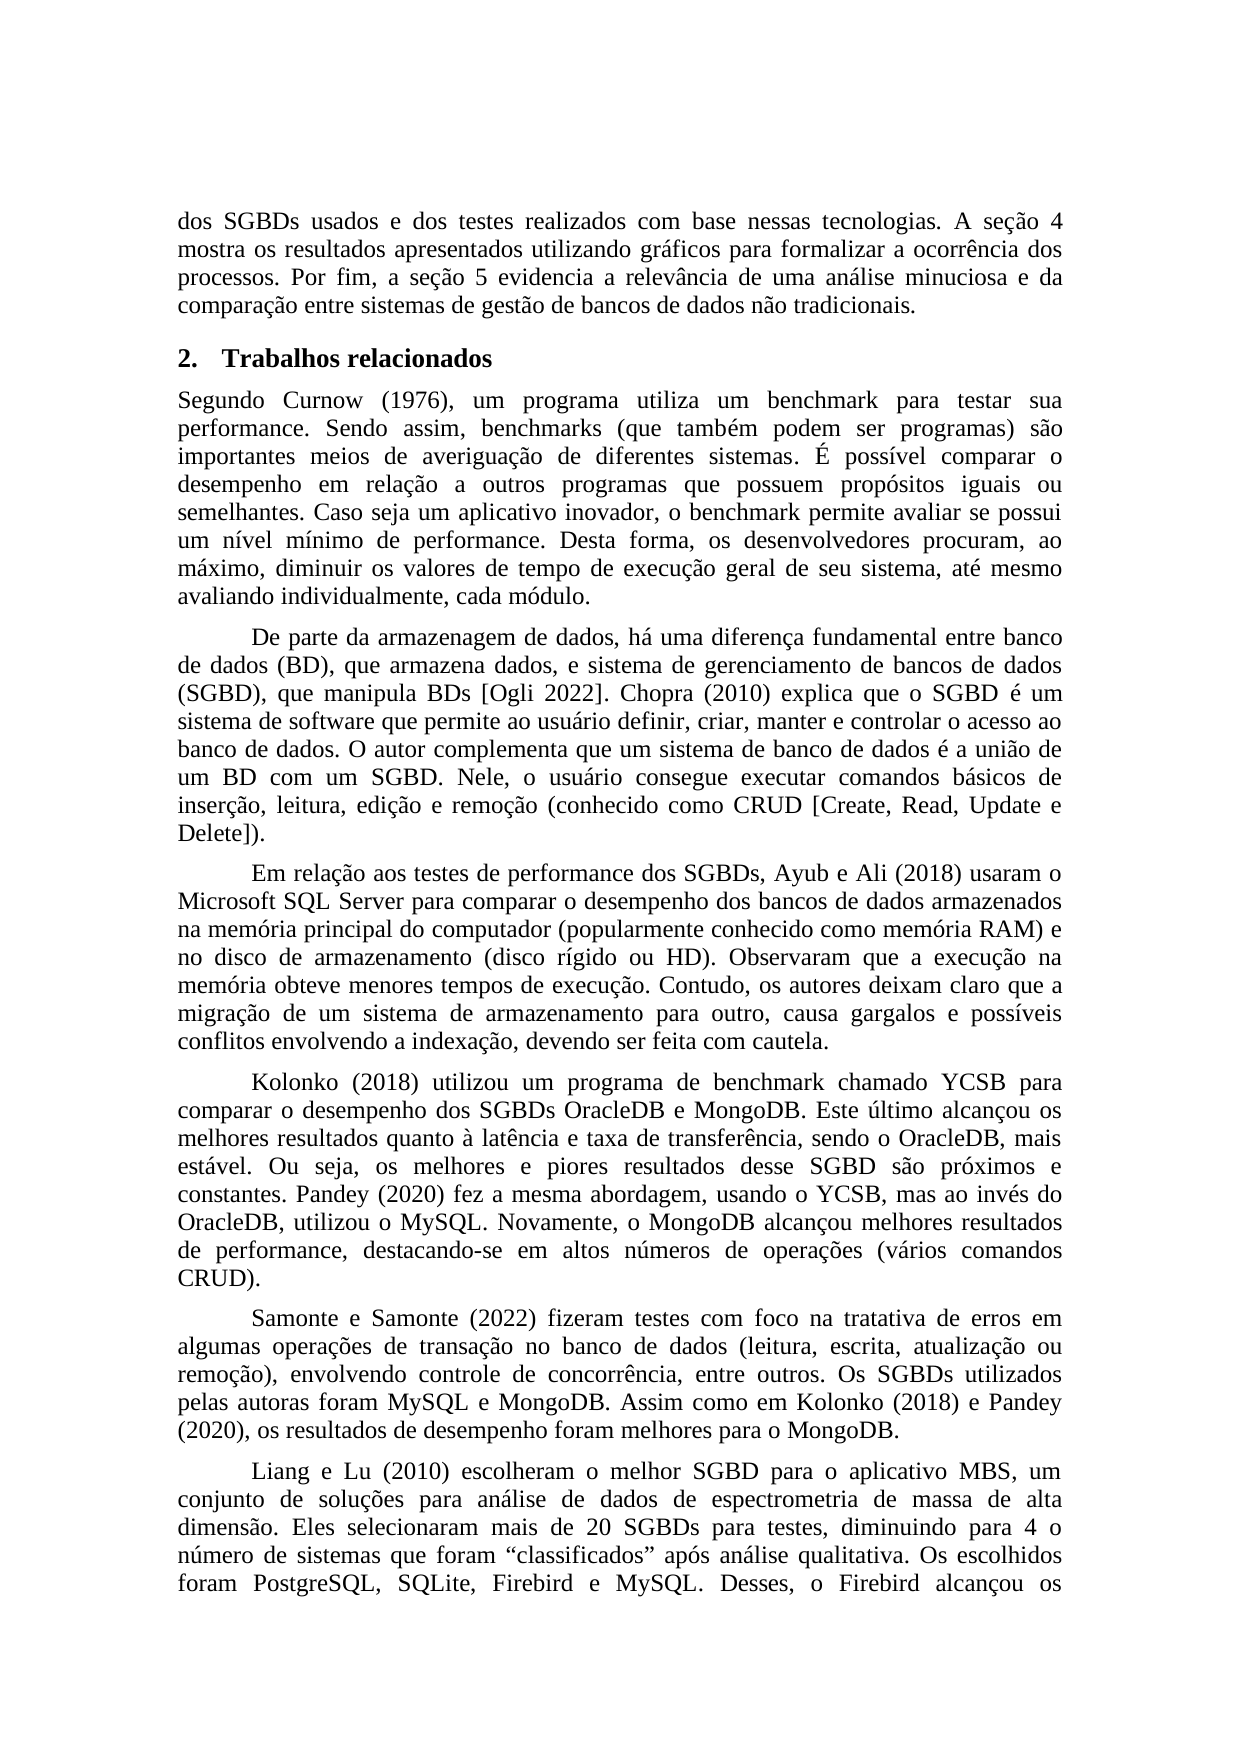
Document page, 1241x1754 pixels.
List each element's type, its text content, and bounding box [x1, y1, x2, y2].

text Samonte e Samonte (2022) fizeram testes com foco na tratativa de erros em algumas operações de transação no banco de dados (leitura, escrita, atualização ou remoção), envolvendo controle de concorrência, entre outros. Os SGBDs utilizados pelas autoras foram MySQL e MongoDB. Assim como em Kolonko (2018) e Pandey (2020), os resultados de desempenho foram melhores para o MongoDB. [177, 1304, 1063, 1444]
text Kolonko (2018) utilizou um programa de benchmark chamado YCSB para comparar o desempenho dos SGBDs OracleDB e MongoDB. Este último alcançou os melhores resultados quanto à latência e taxa de transferência, sendo o OracleDB, mais estável. Ou seja, os melhores e piores resultados desse SGBD são próximos e constantes. Pandey (2020) fez a mesma abordagem, usando o YCSB, mas ao invés do OracleDB, utilizou o MySQL. Novamente, o MongoDB alcançou melhores resultados de performance, destacando-se em altos números de operações (vários comandos CRUD). [177, 1068, 1063, 1292]
text Segundo Curnow (1976), um programa utiliza um benchmark para testar sua performance. Sendo assim, benchmarks (que também podem ser programas) são importantes meios de averiguação de diferentes sistemas. É possível comparar o desempenho em relação a outros programas que possuem propósitos iguais ou semelhantes. Caso seja um aplicativo inovador, o benchmark permite avaliar se possui um nível mínimo de performance. Desta forma, os desenvolvedores procuram, ao máximo, diminuir os valores de tempo de execução geral de seu sistema, até mesmo avaliando individualmente, cada módulo. [177, 386, 1063, 610]
text De parte da armazenagem de dados, há uma diferença fundamental entre banco de dados (BD), que armazena dados, e sistema de gerenciamento de bancos de dados (SGBD), que manipula BDs [Ogli 2022]. Chopra (2010) explica que o SGBD é um sistema de software que permite ao usuário definir, criar, manter e controlar o acesso ao banco de dados. O autor complementa que um sistema de banco de dados é a união de um BD com um SGBD. Nele, o usuário consegue executar comandos básicos de inserção, leitura, edição e remoção (conhecido como CRUD [Create, Read, Update e Delete]). [177, 622, 1063, 847]
text Liang e Lu (2010) escolheram o melhor SGBD para o aplicativo MBS, um conjunto de soluções para análise de dados de espectrometria de massa de alta dimensão. Eles selecionaram mais de 20 SGBDs para testes, diminuindo para 4 o número de sistemas que foram “classificados” após análise qualitativa. Os escolhidos foram PostgreSQL, SQLite, Firebird e MySQL. Desses, o Firebird alcançou os [177, 1457, 1063, 1597]
text Em relação aos testes de performance dos SGBDs, Ayub e Ali (2018) usaram o Microsoft SQL Server para comparar o desempenho dos bancos de dados armazenados na memória principal do computador (popularmente conhecido como memória RAM) e no disco de armazenamento (disco rígido ou HD). Observaram que a execução na memória obteve menores tempos de execução. Contudo, os autores deixam claro que a migração de um sistema de armazenamento para outro, causa gargalos e possíveis conflitos envolvendo a indexação, devendo ser feita com cautela. [177, 859, 1063, 1055]
title Trabalhos relacionados [177, 343, 1063, 373]
text dos SGBDs usados e dos testes realizados com base nessas tecnologias. A seção 4 mostra os resultados apresentados utilizando gráficos para formalizar a ocorrência dos processos. Por fim, a seção 5 evidencia a relevância de uma análise minuciosa e da comparação entre sistemas de gestão de bancos de dados não tradicionais. [177, 207, 1063, 319]
